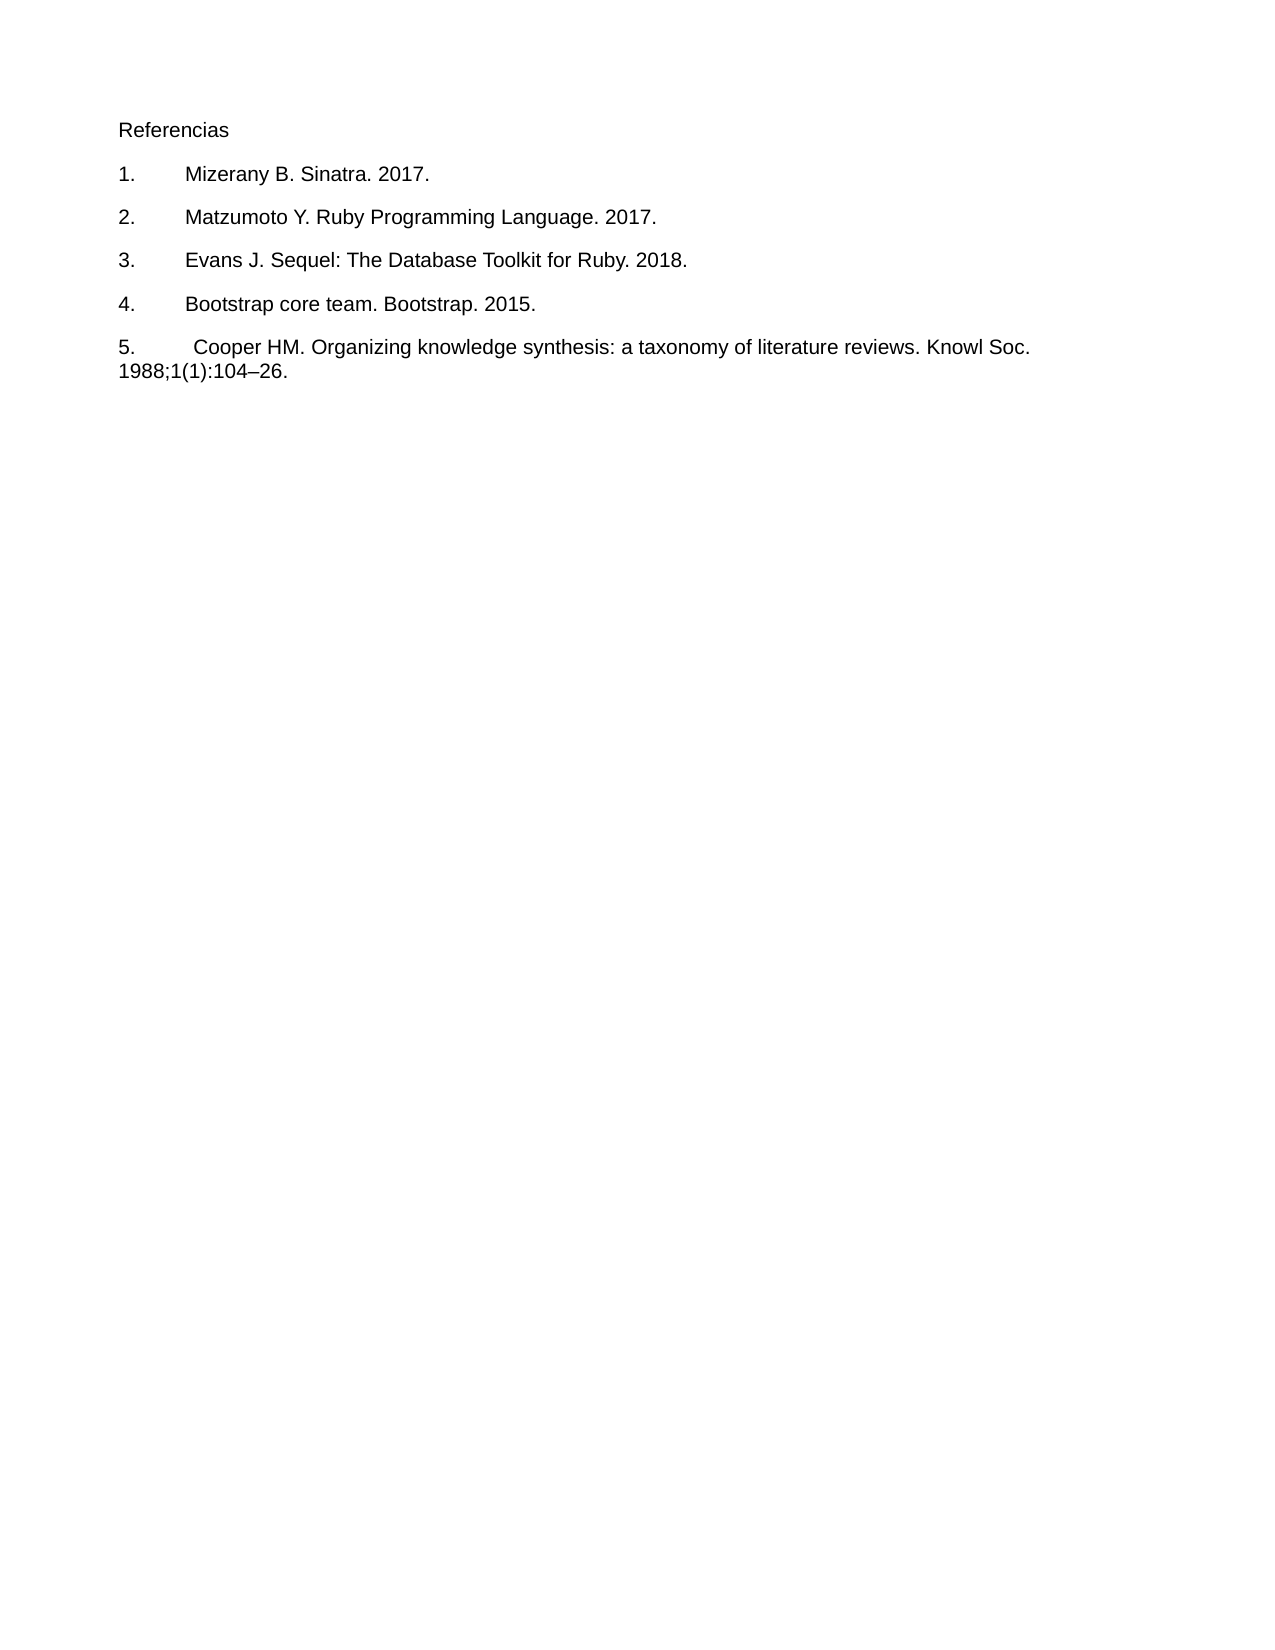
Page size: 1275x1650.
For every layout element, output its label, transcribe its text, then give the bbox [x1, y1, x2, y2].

text Referencias [118, 118, 1157, 142]
text 3. Evans J. Sequel: The Database Toolkit for Ruby. 2018. [118, 248, 1157, 272]
text 2. Matzumoto Y. Ruby Programming Language. 2017. [118, 205, 1157, 229]
text 4. Bootstrap core team. Bootstrap. 2015. [118, 291, 1157, 315]
text 5. Cooper HM. Organizing knowledge synthesis: a taxonomy of literature reviews. Knowl Soc. 1988;1(1):104–26. [118, 335, 1157, 383]
text 1. Mizerany B. Sinatra. 2017. [118, 161, 1157, 185]
